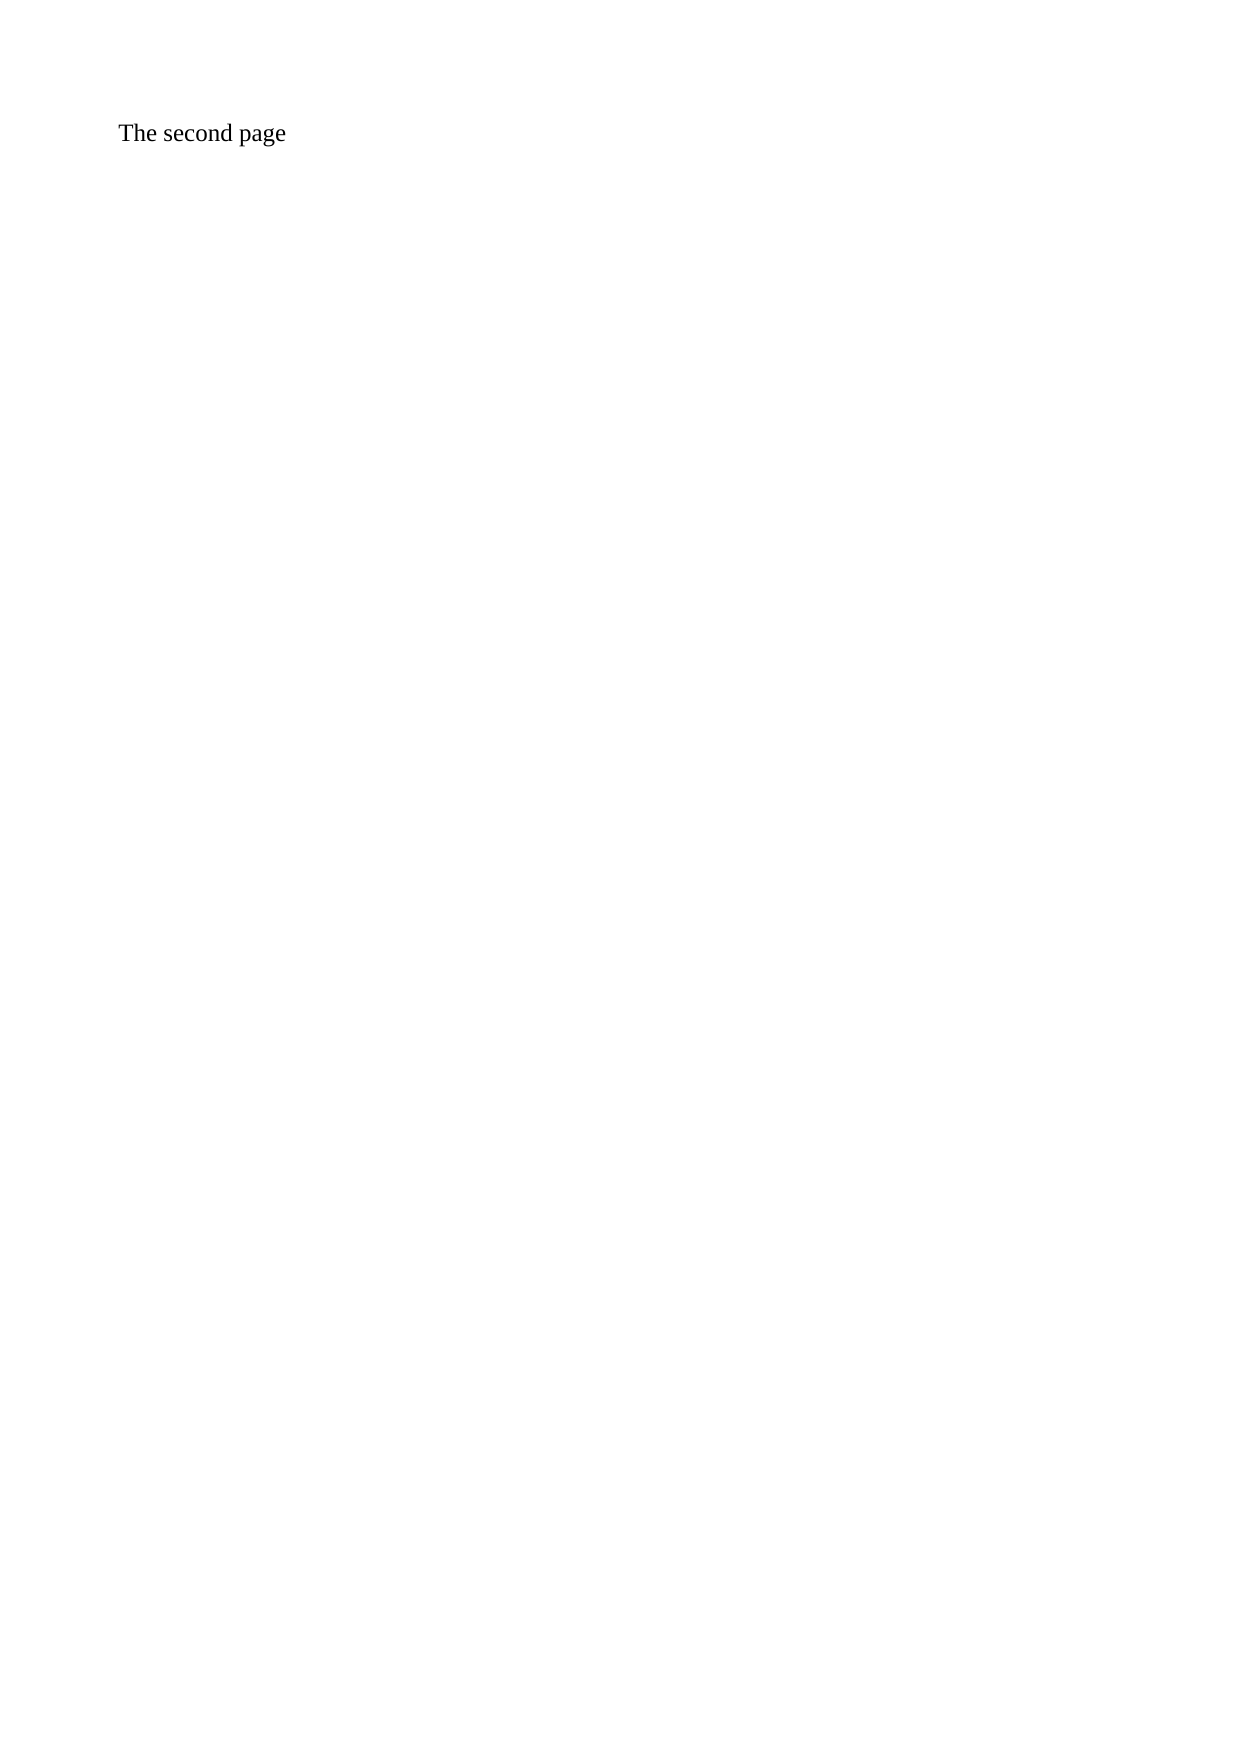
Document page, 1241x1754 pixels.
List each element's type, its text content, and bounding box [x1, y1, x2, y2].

text The second page [118, 118, 1122, 147]
